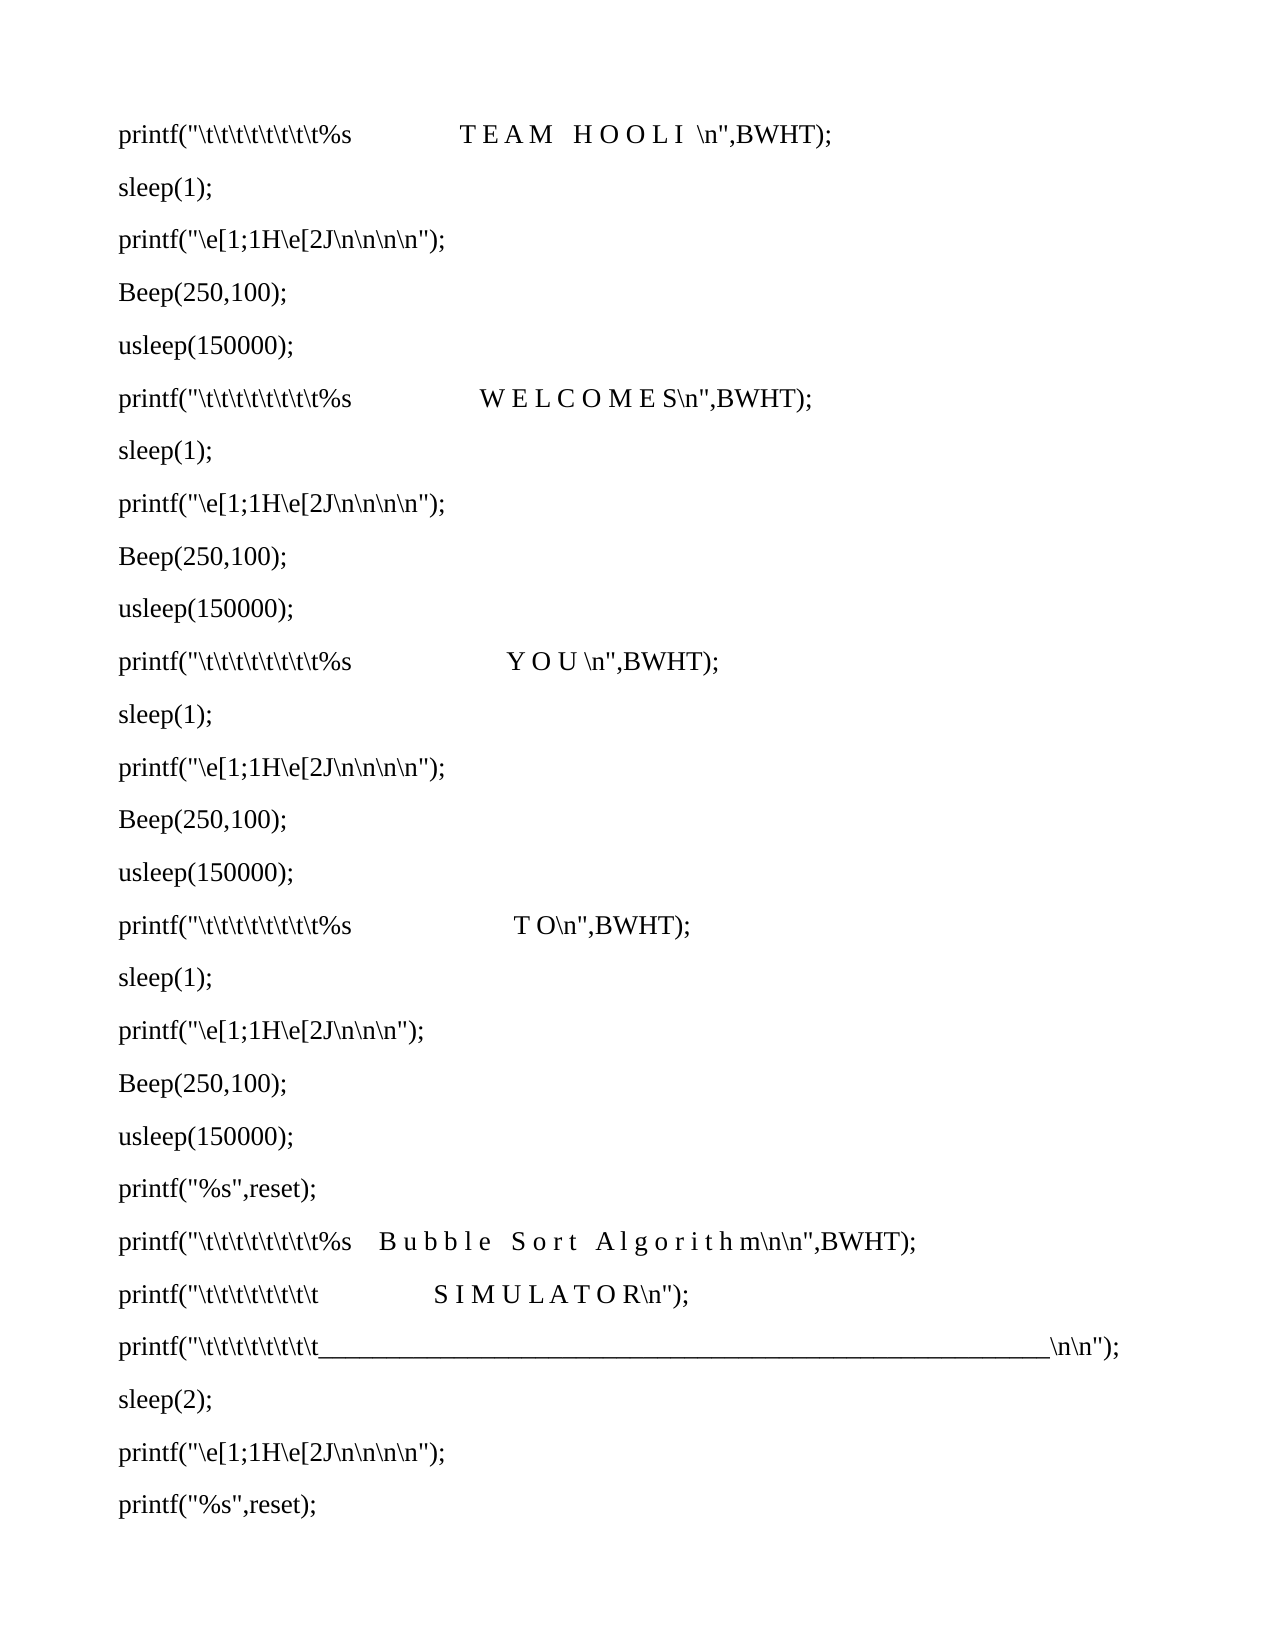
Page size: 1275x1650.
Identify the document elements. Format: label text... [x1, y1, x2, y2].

text sleep(1); [118, 961, 1157, 993]
text printf("\t\t\t\t\t\t\t\t%s Y O U \n",BWHT); [118, 645, 1157, 676]
text printf("\e[1;1H\e[2J\n\n\n\n"); [118, 751, 1157, 782]
text printf("\t\t\t\t\t\t\t\t%s T O\n",BWHT); [118, 909, 1157, 940]
text usleep(150000); [118, 329, 1157, 360]
text printf("\e[1;1H\e[2J\n\n\n"); [118, 1014, 1157, 1045]
text printf("\t\t\t\t\t\t\t\t S I M U L A T O R\n"); [118, 1278, 1157, 1309]
text printf("\t\t\t\t\t\t\t\t______________________________________________________\n\n"); [118, 1330, 1157, 1362]
text sleep(1); [118, 171, 1157, 202]
text sleep(1); [118, 698, 1157, 729]
text printf("\t\t\t\t\t\t\t\t%s W E L C O M E S\n",BWHT); [118, 382, 1157, 413]
text printf("\e[1;1H\e[2J\n\n\n\n"); [118, 487, 1157, 518]
text printf("\e[1;1H\e[2J\n\n\n\n"); [118, 1436, 1157, 1467]
text Beep(250,100); [118, 540, 1157, 571]
text Beep(250,100); [118, 276, 1157, 307]
text printf("%s",reset); [118, 1172, 1157, 1203]
text Beep(250,100); [118, 1067, 1157, 1098]
text Beep(250,100); [118, 803, 1157, 834]
text sleep(1); [118, 434, 1157, 466]
text printf("\t\t\t\t\t\t\t\t%s B u b b l e S o r t A l g o r i t h m\n\n",BWHT); [118, 1225, 1157, 1256]
text printf("\t\t\t\t\t\t\t\t%s T E A M H O O L I \n",BWHT); [118, 118, 1157, 149]
text usleep(150000); [118, 592, 1157, 624]
text printf("%s",reset); [118, 1488, 1157, 1520]
text usleep(150000); [118, 856, 1157, 887]
text usleep(150000); [118, 1119, 1157, 1151]
text printf("\e[1;1H\e[2J\n\n\n\n"); [118, 223, 1157, 255]
text sleep(2); [118, 1383, 1157, 1414]
